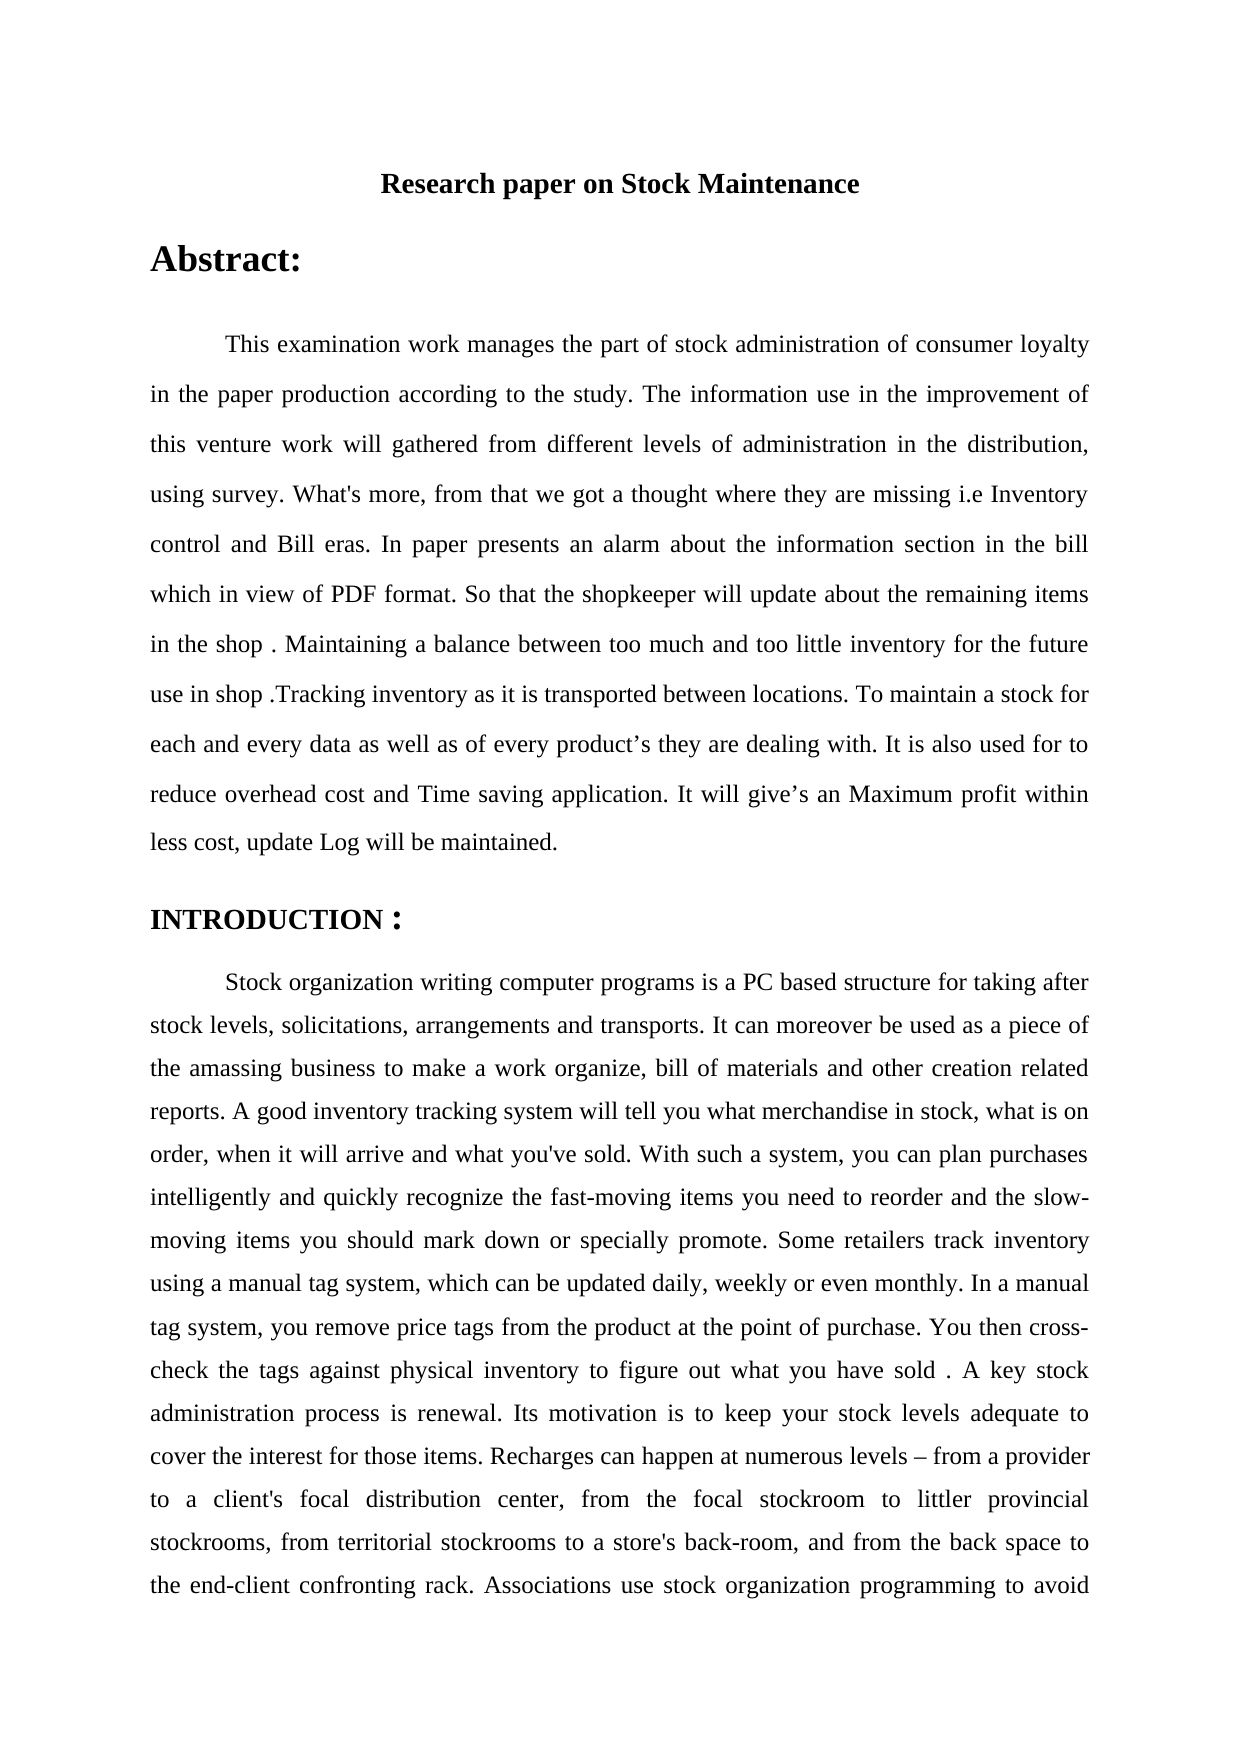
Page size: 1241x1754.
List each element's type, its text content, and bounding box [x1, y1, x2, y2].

text INTRODUCTION : [150, 887, 1090, 937]
text Research paper on Stock Maintenance [150, 150, 1090, 200]
text This examination work manages the part of stock administration of consumer loyalty in the paper production according to the study. The information use in the improvement of this venture work will gathered from different levels of administration in the distribution, using survey. What's more, from that we got a thought where they are missing i.e Inventory control and Bill eras. In paper presents an alarm about the information section in the bill which in view of PDF format. So that the shopkeeper will update about the remaining items in the shop . Maintaining a balance between too much and too little inventory for the future use in shop .Tracking inventory as it is transported between locations. To maintain a stock for each and every data as well as of every product’s they are dealing with. It is also used for to reduce overhead cost and Time saving application. It will give’s an Maximum profit within less cost, update Log will be maintained. [150, 308, 1090, 858]
text Abstract: [150, 229, 1090, 279]
text Stock organization writing computer programs is a PC based structure for taking after stock levels, solicitations, arrangements and transports. It can moreover be used as a piece of the amassing business to make a work organize, bill of materials and other creation related reports. A good inventory tracking system will tell you what merchandise in stock, what is on order, when it will arrive and what you've sold. With such a system, you can plan purchases intelligently and quickly recognize the fast-moving items you need to reorder and the slow-moving items you should mark down or specially promote. Some retailers track inventory using a manual tag system, which can be updated daily, weekly or even monthly. In a manual tag system, you remove price tags from the product at the point of purchase. You then cross-check the tags against physical inventory to figure out what you have sold . A key stock administration process is renewal. Its motivation is to keep your stock levels adequate to cover the interest for those items. Recharges can happen at numerous levels – from a provider to a client's focal distribution center, from the focal stockroom to littler provincial stockrooms, from territorial stockrooms to a store's back-room, and from the back space to the end-client confronting rack. Associations use stock organization programming to avoid [150, 967, 1090, 1599]
